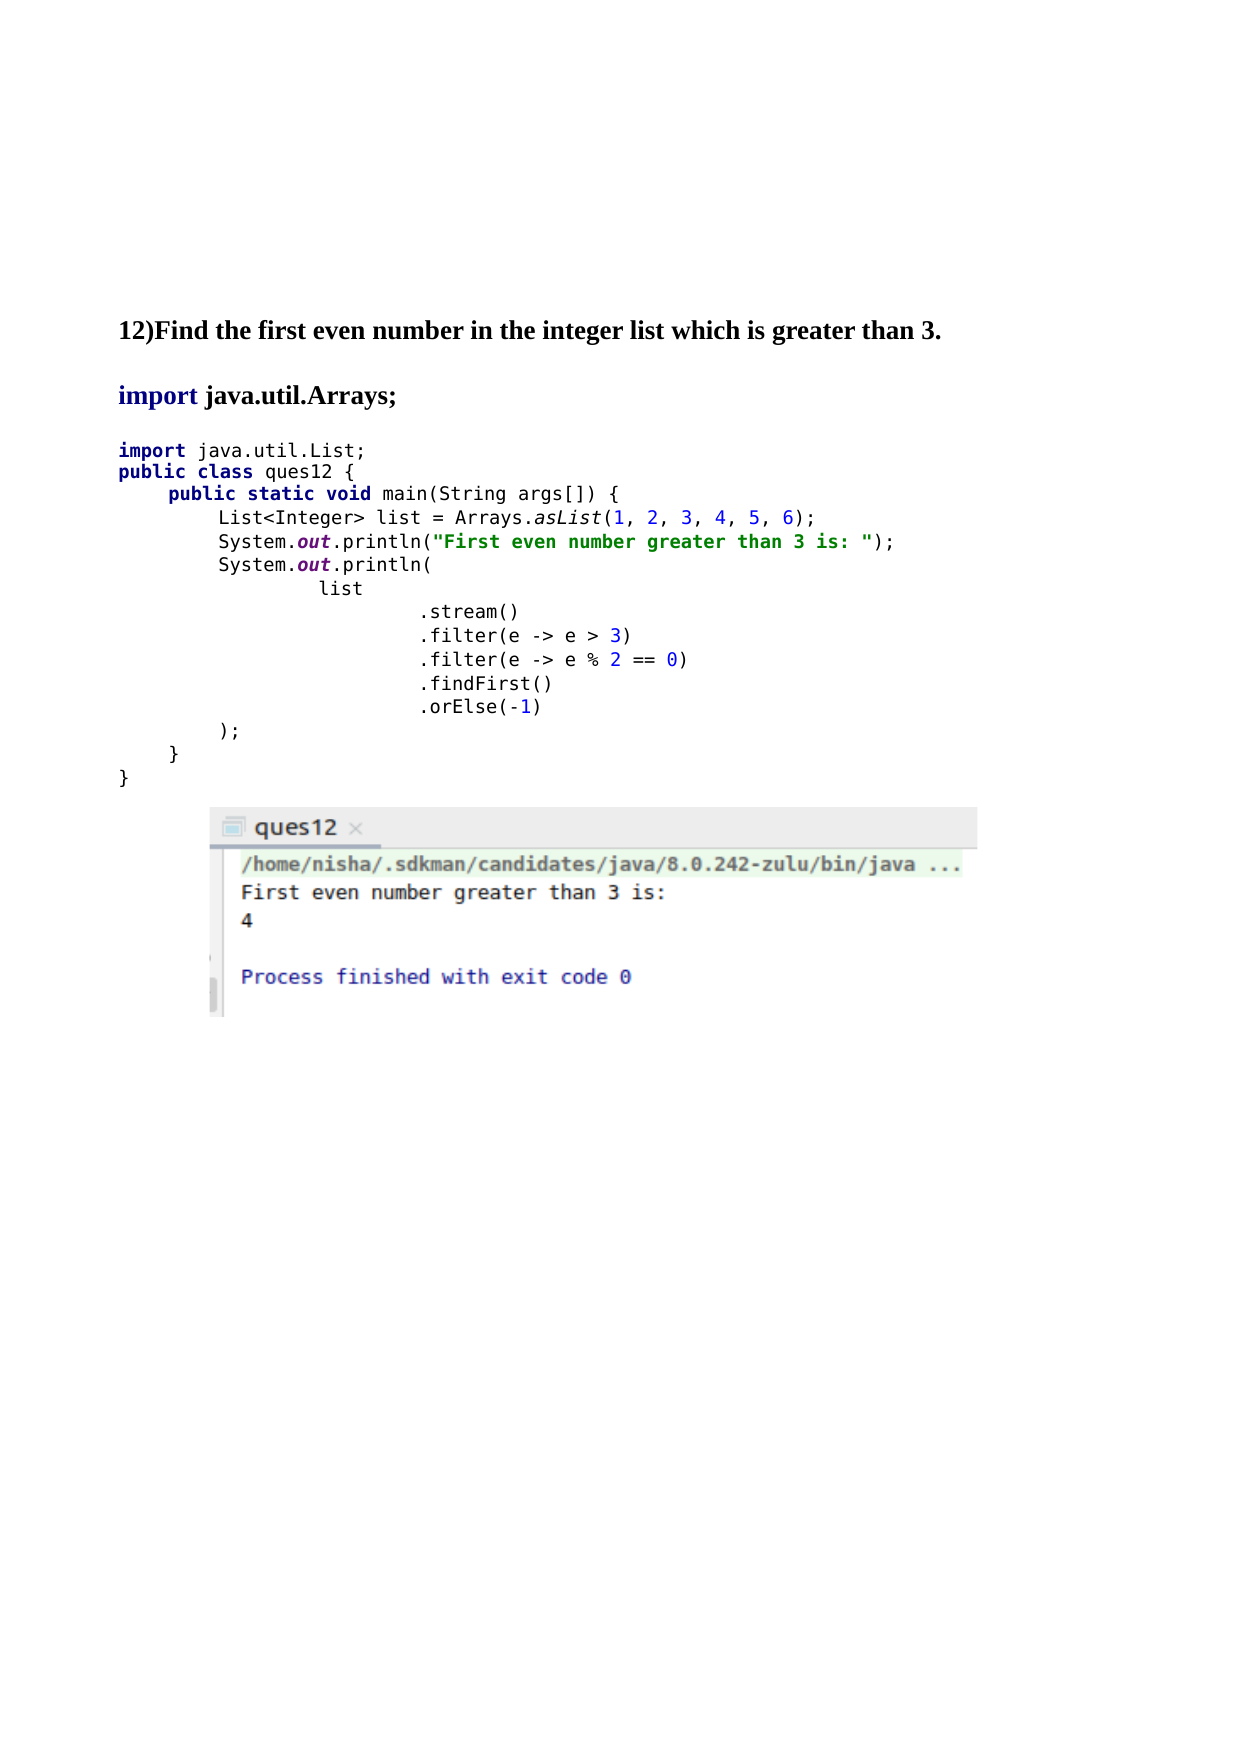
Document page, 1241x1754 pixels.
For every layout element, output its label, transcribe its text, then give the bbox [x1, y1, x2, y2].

text public static void main(String args[]) { [118, 483, 1122, 507]
text System.out.println( [118, 554, 1122, 578]
text .orElse(-1) [118, 696, 1122, 720]
text } [118, 767, 1122, 789]
text ); [118, 720, 1122, 743]
picture [209, 807, 978, 1017]
text } [118, 743, 1122, 767]
text 12)Find the first even number in the integer list which is greater than 3. [118, 314, 1122, 345]
text public class ques12 { [118, 461, 1122, 483]
text .filter(e -> e % 2 == 0) [118, 649, 1122, 672]
text System.out.println("First even number greater than 3 is: "); [118, 531, 1122, 554]
text import java.util.List; [118, 439, 1122, 461]
text List<Integer> list = Arrays.asList(1, 2, 3, 4, 5, 6); [118, 507, 1122, 531]
text .filter(e -> e > 3) [118, 625, 1122, 649]
text list [118, 578, 1122, 602]
text .findFirst() [118, 672, 1122, 696]
text import java.util.Arrays; [118, 379, 1122, 410]
text .stream() [118, 602, 1122, 625]
